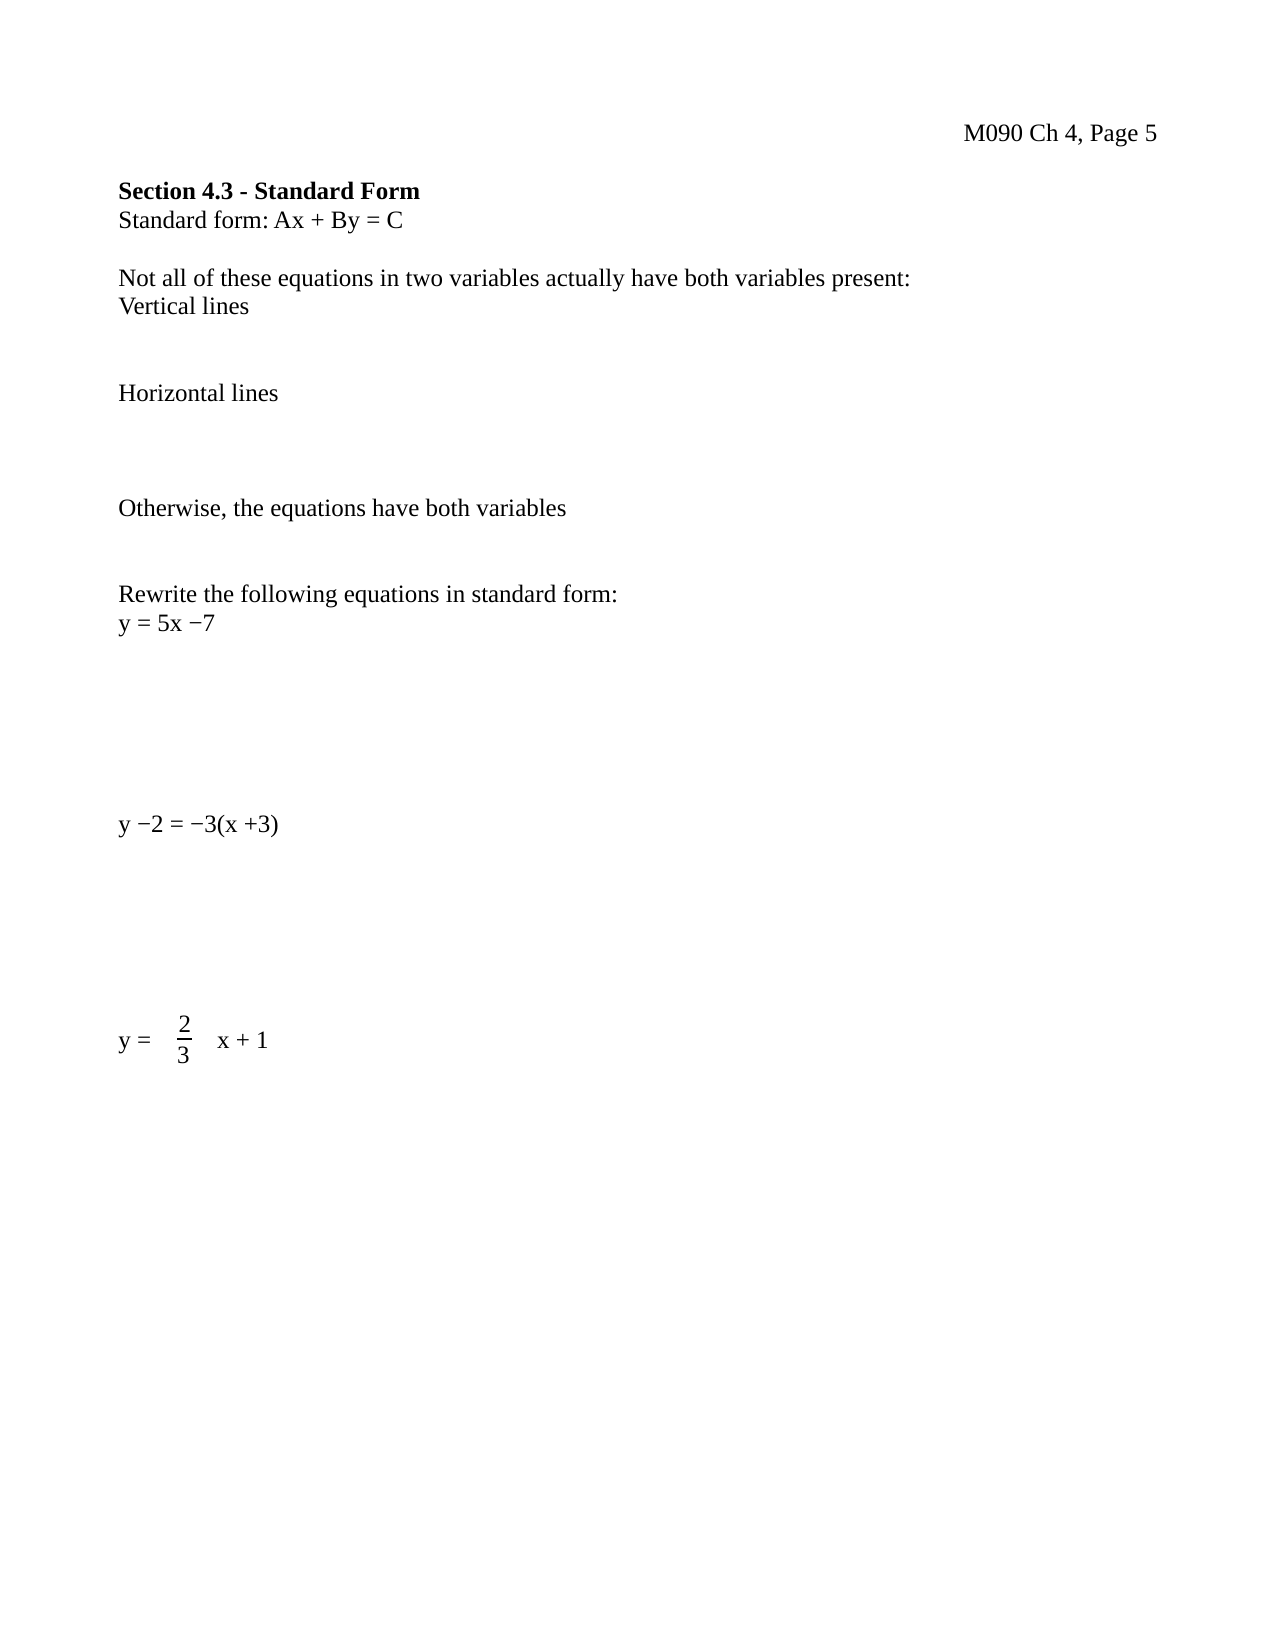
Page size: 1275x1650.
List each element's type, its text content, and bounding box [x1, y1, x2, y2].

text Vertical lines [118, 291, 1157, 320]
text Section 4.3 - Standard Form [118, 176, 1157, 205]
text Not all of these equations in two variables actually have both variables present: [118, 263, 1157, 291]
text y −2 = −3(x +3) [118, 809, 1157, 838]
text Standard form: Ax + By = C [118, 205, 1157, 234]
text y = x + 1 [118, 1010, 1157, 1069]
text Otherwise, the equations have both variables [118, 493, 1157, 521]
text Horizontal lines [118, 378, 1157, 406]
text y = 5x −7 [118, 608, 1157, 636]
text Rewrite the following equations in standard form: [118, 579, 1157, 608]
